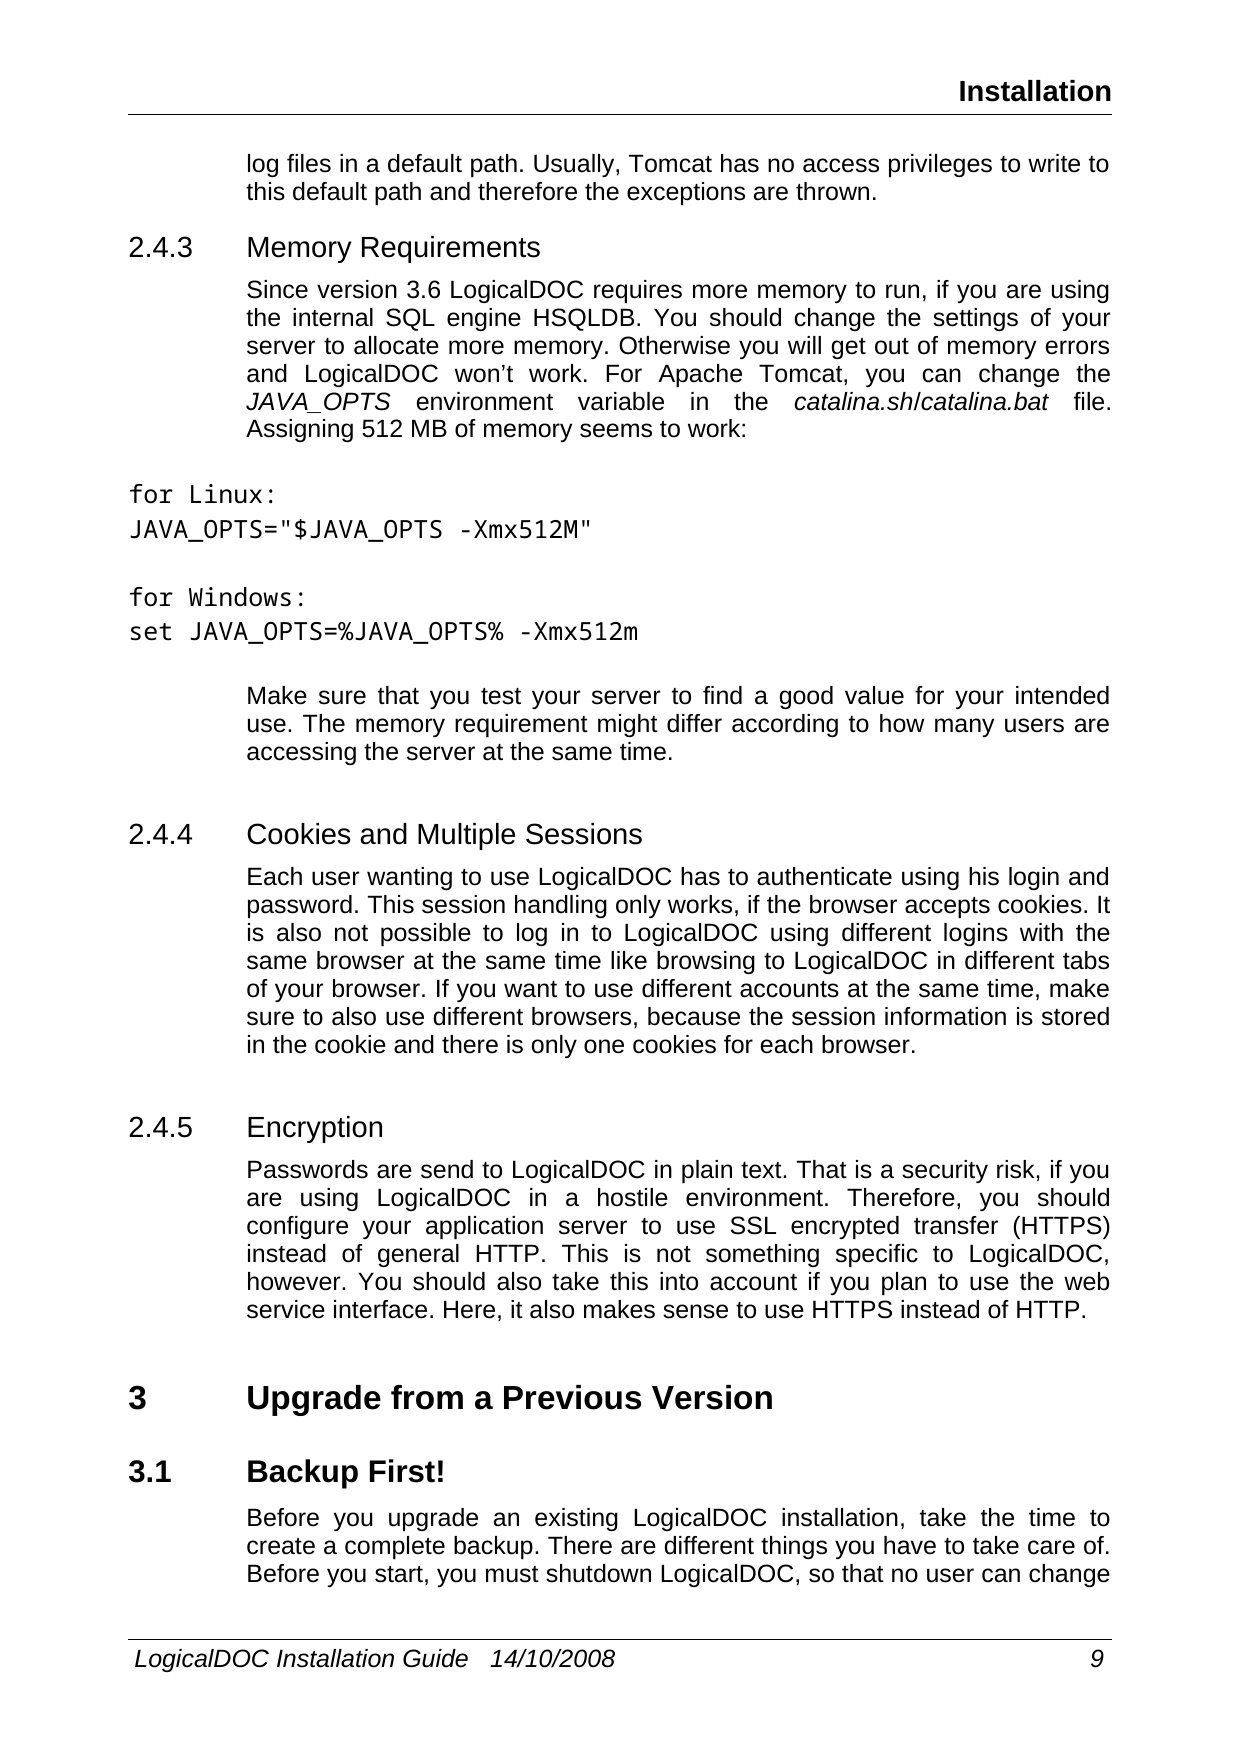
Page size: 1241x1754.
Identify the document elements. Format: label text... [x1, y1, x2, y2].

text Each user wanting to use LogicalDOC has to authenticate using his login and password. This session handling only works, if the browser accepts cookies. It is also not possible to log in to LogicalDOC using different logins with the same browser at the same time like browsing to LogicalDOC in different tabs of your browser. If you want to use different accounts at the same time, make sure to also use different browsers, because the session information is stored in the cookie and there is only one cookies for each browser. [246, 863, 1112, 1058]
text Make sure that you test your server to find a good value for your intended use. The memory requirement might differ according to how many users are accessing the server at the same time. [246, 682, 1112, 765]
subtitle Encryption [128, 1111, 1112, 1144]
subtitle Cookies and Multiple Sessions [128, 818, 1112, 851]
subtitle Memory Requirements [128, 231, 1112, 263]
text Passwords are send to LogicalDOC in plain text. That is a security risk, if you are using LogicalDOC in a hostile environment. Therefore, you should configure your application server to use SSL encrypted transfer (HTTPS) instead of general HTTP. This is not something specific to LogicalDOC, however. You should also take this into account if you plan to use the web service interface. Here, it also makes sense to use HTTPS instead of HTTP. [246, 1156, 1112, 1324]
subtitle Backup First! [128, 1454, 1112, 1489]
text log files in a default path. Usually, Tomcat has no access privileges to write to this default path and therefore the exceptions are thrown. [246, 150, 1112, 206]
text JAVA_OPTS="$JAVA_OPTS -Xmx512M" for Windows: set JAVA_OPTS=%JAVA_OPTS% -Xmx512m [128, 511, 1112, 647]
text Since version 3.6 LogicalDOC requires more memory to run, if you are using the internal SQL engine HSQLDB. You should change the settings of your server to allocate more memory. Otherwise you will get out of memory errors and LogicalDOC won’t work. For Apache Tomcat, you can change the JAVA_OPTS environment variable in the catalina.sh/catalina.bat file. Assigning 512 MB of memory seems to work: [246, 276, 1112, 443]
subtitle Upgrade from a Previous Version [128, 1379, 1112, 1417]
text Before you upgrade an existing LogicalDOC installation, take the time to create a complete backup. There are different things you have to take care of. Before you start, you must shutdown LogicalDOC, so that no user can change [246, 1504, 1112, 1588]
text for Linux: [128, 443, 1112, 511]
